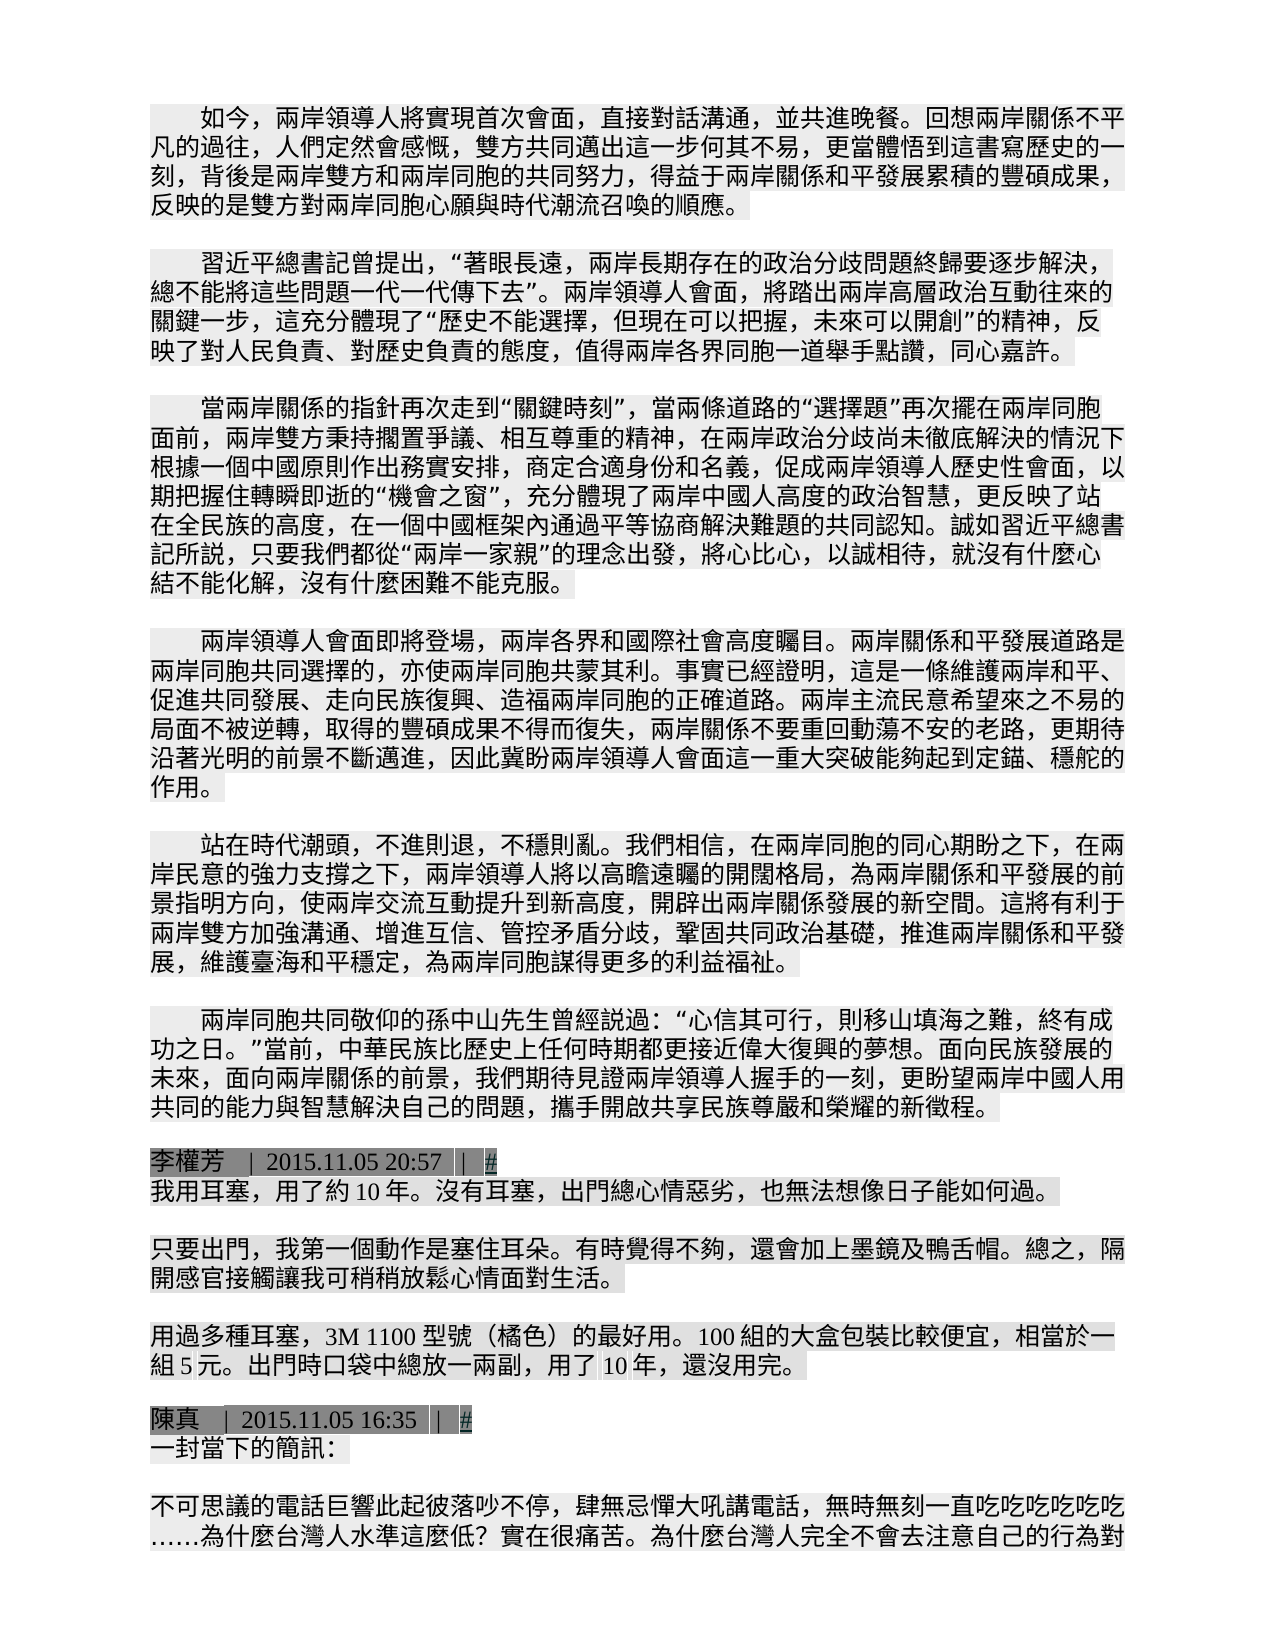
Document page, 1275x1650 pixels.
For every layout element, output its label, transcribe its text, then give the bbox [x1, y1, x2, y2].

text 一封當下的簡訊： 不可思議的電話巨響此起彼落吵不停，肆無忌憚大吼講電話，無時無刻一直吃吃吃吃吃吃……為什麼台灣人水準這麼低？實在很痛苦。為什麼台灣人完全不會去注意自己的行為對別人的傷害或干擾而只求自己爽自己方便。我跟人講話，如果不小心音量稍微沒壓低而讓第三人聽到我就會覺得很羞愧。 以後還是寧可開車出門輕鬆許多，否則真是刑求一般的痛苦，不斷得忍受噪音及食物惡臭。想安靜乾淨看電影更是不可能的事了，全台灣惟一的淨土就只有高雄電影圖書館。 開車當然也是很痛苦，因為得忍受無數的人渣亂開車，但至少可以呼吸，至少不用忍受噪音。 實在厭惡台灣人到極點。 我現在只好又放棄座位，躲到廁所旁，非常疲憊，但根本不可能休息。 有人一直大聲講話聊天，竟然連我站在車廂外都能聽到她們的每一句話。 這種極度的虐待不知道要承受到幾時。如果有一種活得像人的生活方式及生活環境，我願意不計代價去追求，跟台灣人相處實在太痛苦了。除了外在的髒亂吵鬧，還有內在的低俗窩囊虛榮、毫無文化與文明水平、極具侵略性的價值觀，更是恐怖。台灣人真是我的天敵。生前也許逃不了了，死後我希望跟這個社會這群人毫無瓜葛。 自從台灣人學會使用智慧手機後，搭長途火車、客運更是一場恐怖災難。 真沒想到活到這年紀，回到台灣，卻得面臨如此恐怖的台灣人、低俗與侵略到爆的台灣社會。 只要台灣人一出現，我就開始感到痛苦，因為我知道他一定又要吃吃吃吃吃吃吃吃了，一直製造食物惡臭和噪音，台灣人到底有沒有哪一刻是安靜乾淨、不吃東西的？他們是不是連大便時也一直吃個不停？ 除了吃，然後就是電話響不停，一直吵吵鬧鬧玩手機，一直吃吃吃吃吃吃，大吼大叫聊天，大聲笑鬧完全旁若無人，完全無法遵守任何秩序，特別是台南人。實在很懷念英國人那種絕對的自我克制以及羞於干擾他人的普遍態度。日本鬼子很可惡，但日本人的文明素質始終贏得我的尊敬。 有人大聲聊天將近一個半小時了，嘴巴竟然沒有一秒鐘合起來，實在很想衝過去痛毆一頓。我若是上帝，真的會從天上引來天火，毀滅這種自私低能的低級社會低級人渣。 [150, 1435, 1125, 1551]
text 我用耳塞，用了約10年。沒有耳塞，出門總心情惡劣，也無法想像日子能如何過。 只要出門，我第一個動作是塞住耳朵。有時覺得不夠，還會加上墨鏡及鴨舌帽。總之，隔開感官接觸讓我可稍稍放鬆心情面對生活。 用過多種耳塞，3M 1100 型號（橘色）的最好用。100組的大盒包裝比較便宜，相當於一組5元。出門時口袋中總放一兩副，用了10年，還沒用完。 [150, 1177, 1125, 1380]
text 如今，兩岸領導人將實現首次會面，直接對話溝通，並共進晚餐。回想兩岸關係不平凡的過往，人們定然會感慨，雙方共同邁出這一步何其不易，更當體悟到這書寫歷史的一刻，背後是兩岸雙方和兩岸同胞的共同努力，得益于兩岸關係和平發展累積的豐碩成果，反映的是雙方對兩岸同胞心願與時代潮流召喚的順應。 習近平總書記曾提出，“著眼長遠，兩岸長期存在的政治分歧問題終歸要逐步解決，總不能將這些問題一代一代傳下去”。兩岸領導人會面，將踏出兩岸高層政治互動往來的關鍵一步，這充分體現了“歷史不能選擇，但現在可以把握，未來可以開創”的精神，反映了對人民負責、對歷史負責的態度，值得兩岸各界同胞一道舉手點讚，同心嘉許。 當兩岸關係的指針再次走到“關鍵時刻”，當兩條道路的“選擇題”再次擺在兩岸同胞面前，兩岸雙方秉持擱置爭議、相互尊重的精神，在兩岸政治分歧尚未徹底解決的情況下根據一個中國原則作出務實安排，商定合適身份和名義，促成兩岸領導人歷史性會面，以期把握住轉瞬即逝的“機會之窗”，充分體現了兩岸中國人高度的政治智慧，更反映了站在全民族的高度，在一個中國框架內通過平等協商解決難題的共同認知。誠如習近平總書記所説，只要我們都從“兩岸一家親”的理念出發，將心比心，以誠相待，就沒有什麼心結不能化解，沒有什麼困難不能克服。 兩岸領導人會面即將登場，兩岸各界和國際社會高度矚目。兩岸關係和平發展道路是兩岸同胞共同選擇的，亦使兩岸同胞共蒙其利。事實已經證明，這是一條維護兩岸和平、促進共同發展、走向民族復興、造福兩岸同胞的正確道路。兩岸主流民意希望來之不易的局面不被逆轉，取得的豐碩成果不得而復失，兩岸關係不要重回動蕩不安的老路，更期待沿著光明的前景不斷邁進，因此冀盼兩岸領導人會面這一重大突破能夠起到定錨、穩舵的作用。 站在時代潮頭，不進則退，不穩則亂。我們相信，在兩岸同胞的同心期盼之下，在兩岸民意的強力支撐之下，兩岸領導人將以高瞻遠矚的開闊格局，為兩岸關係和平發展的前景指明方向，使兩岸交流互動提升到新高度，開辟出兩岸關係發展的新空間。這將有利于兩岸雙方加強溝通、增進互信、管控矛盾分歧，鞏固共同政治基礎，推進兩岸關係和平發展，維護臺海和平穩定，為兩岸同胞謀得更多的利益福祉。 兩岸同胞共同敬仰的孫中山先生曾經説過：“心信其可行，則移山填海之難，終有成功之日。”當前，中華民族比歷史上任何時期都更接近偉大復興的夢想。面向民族發展的未來，面向兩岸關係的前景，我們期待見證兩岸領導人握手的一刻，更盼望兩岸中國人用共同的能力與智慧解決自己的問題，攜手開啟共享民族尊嚴和榮耀的新徵程。 [150, 75, 1125, 1122]
text 陳真 | 2015.11.05 16:35 | # [150, 1405, 1125, 1435]
text 李權芳 | 2015.11.05 20:57 | # [150, 1147, 1125, 1177]
